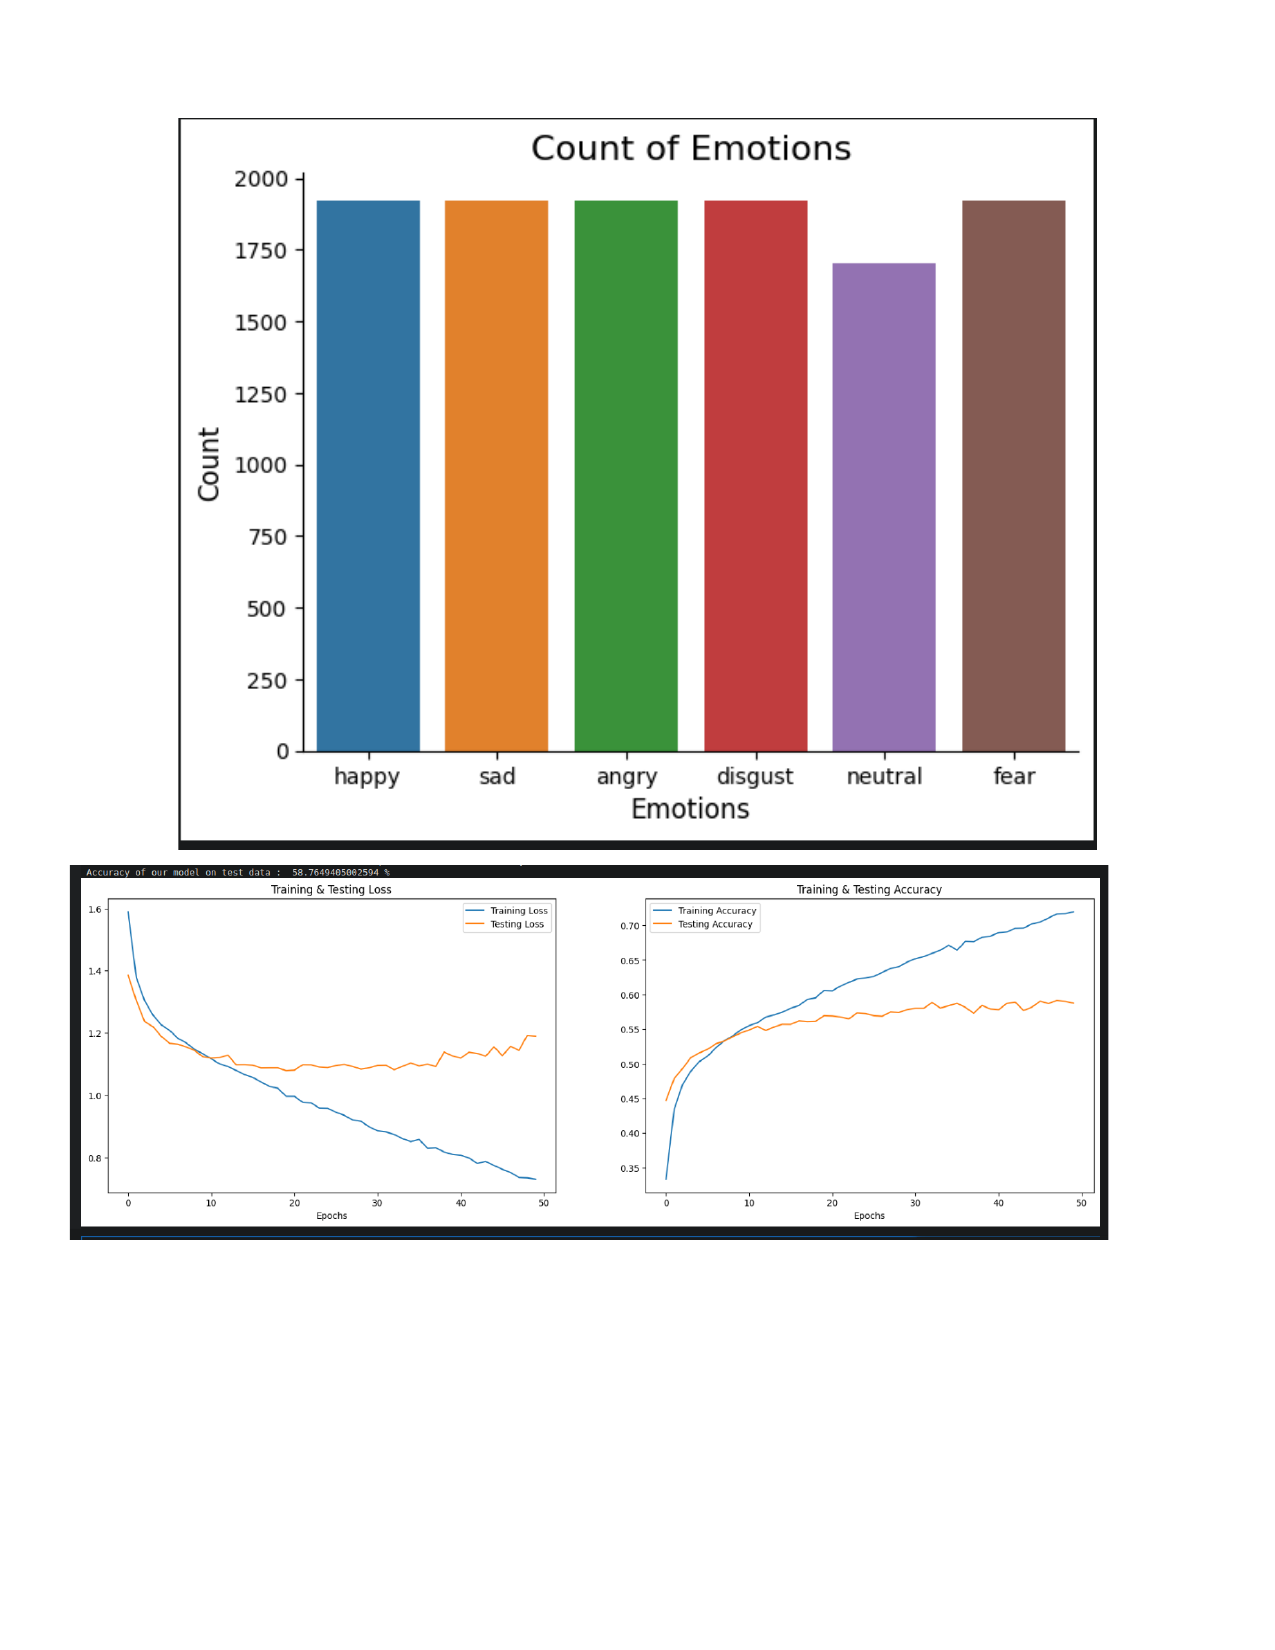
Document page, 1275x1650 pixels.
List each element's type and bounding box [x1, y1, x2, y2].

picture [178, 118, 1097, 850]
picture [69, 865, 1109, 1240]
